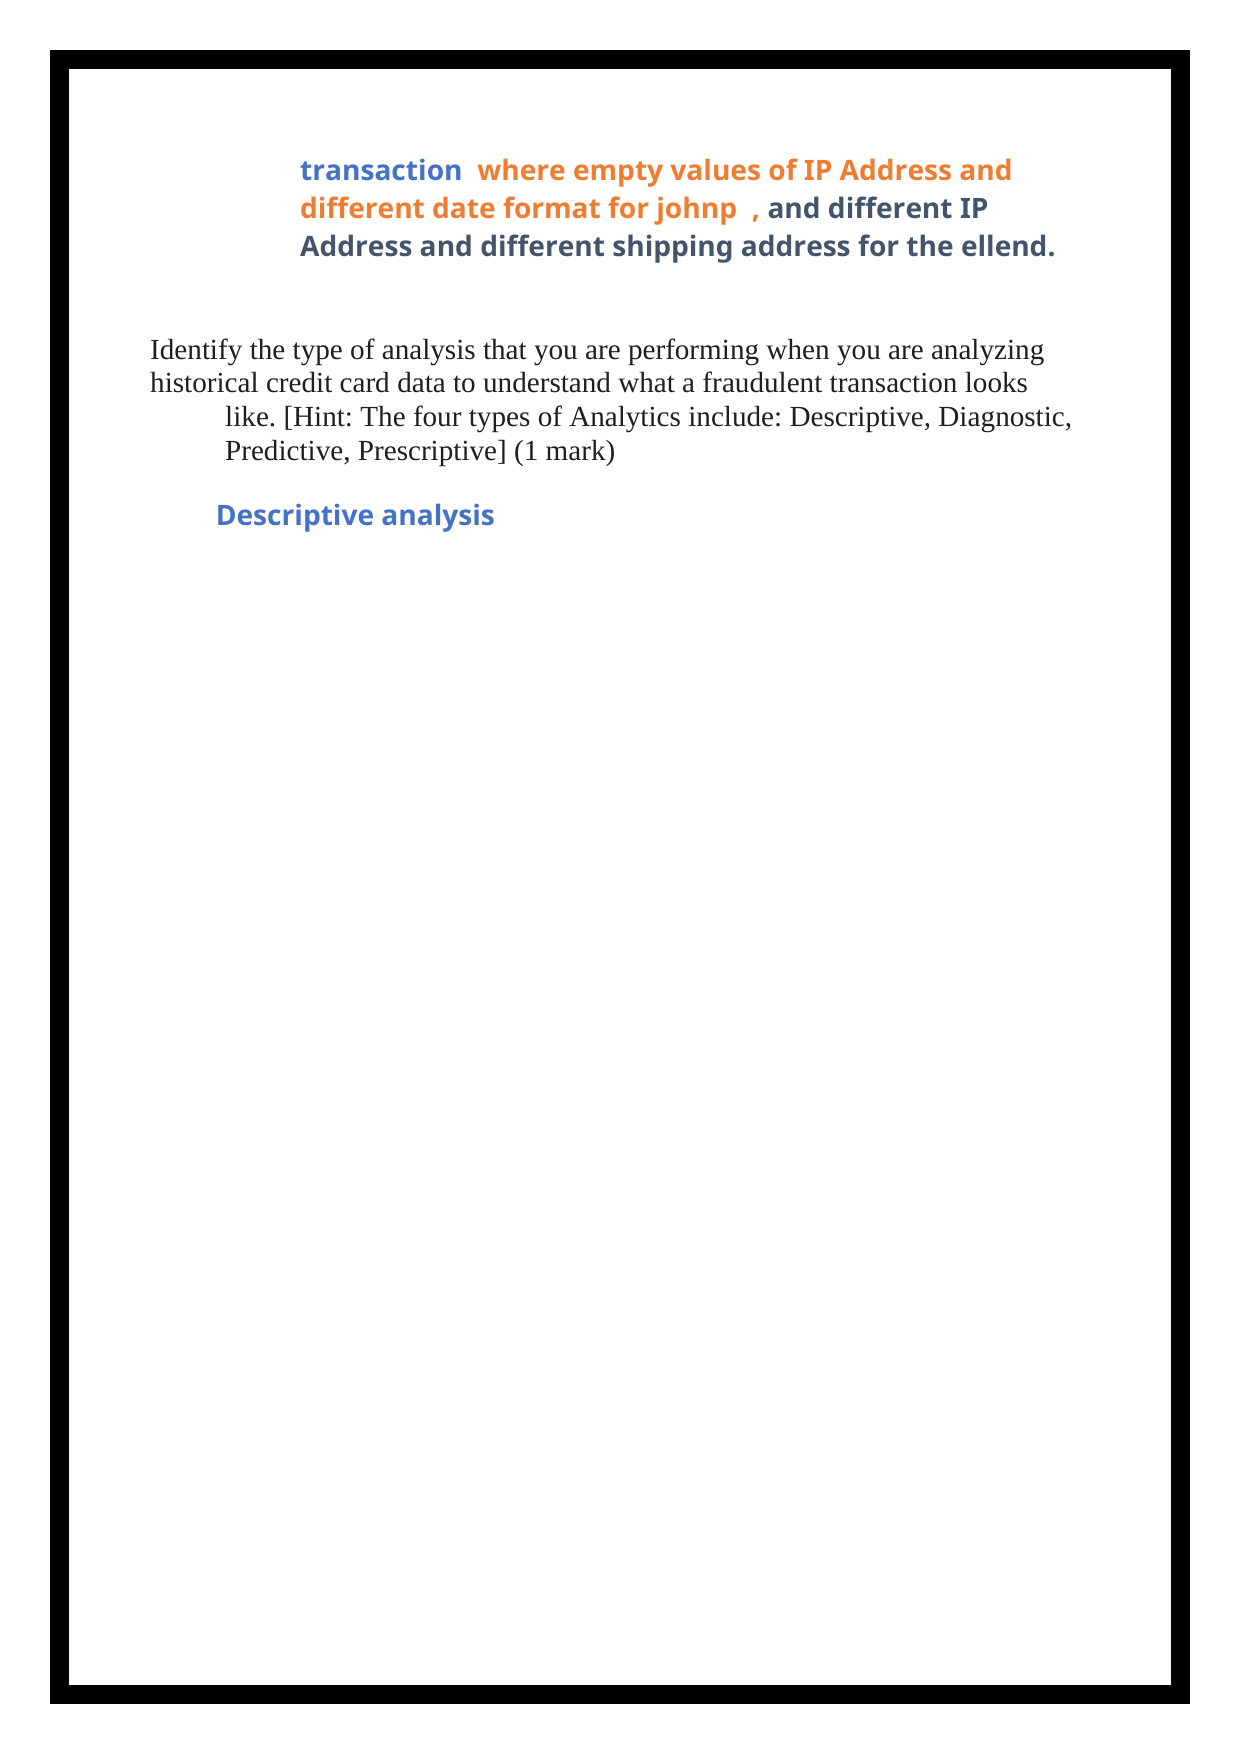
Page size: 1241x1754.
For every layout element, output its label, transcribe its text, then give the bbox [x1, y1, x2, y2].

text like. [Hint: The four types of Analytics include: Descriptive, Diagnostic, Predictive, Prescriptive] (1 mark) [225, 399, 1090, 466]
text transaction where empty values of IP Address and different date format for johnp , and different IP Address and different shipping address for the ellend. [300, 150, 1090, 265]
text Descriptive analysis [150, 495, 1090, 533]
text Identify the type of analysis that you are performing when you are analyzing historical credit card data to understand what a fraudulent transaction looks [150, 332, 1090, 399]
